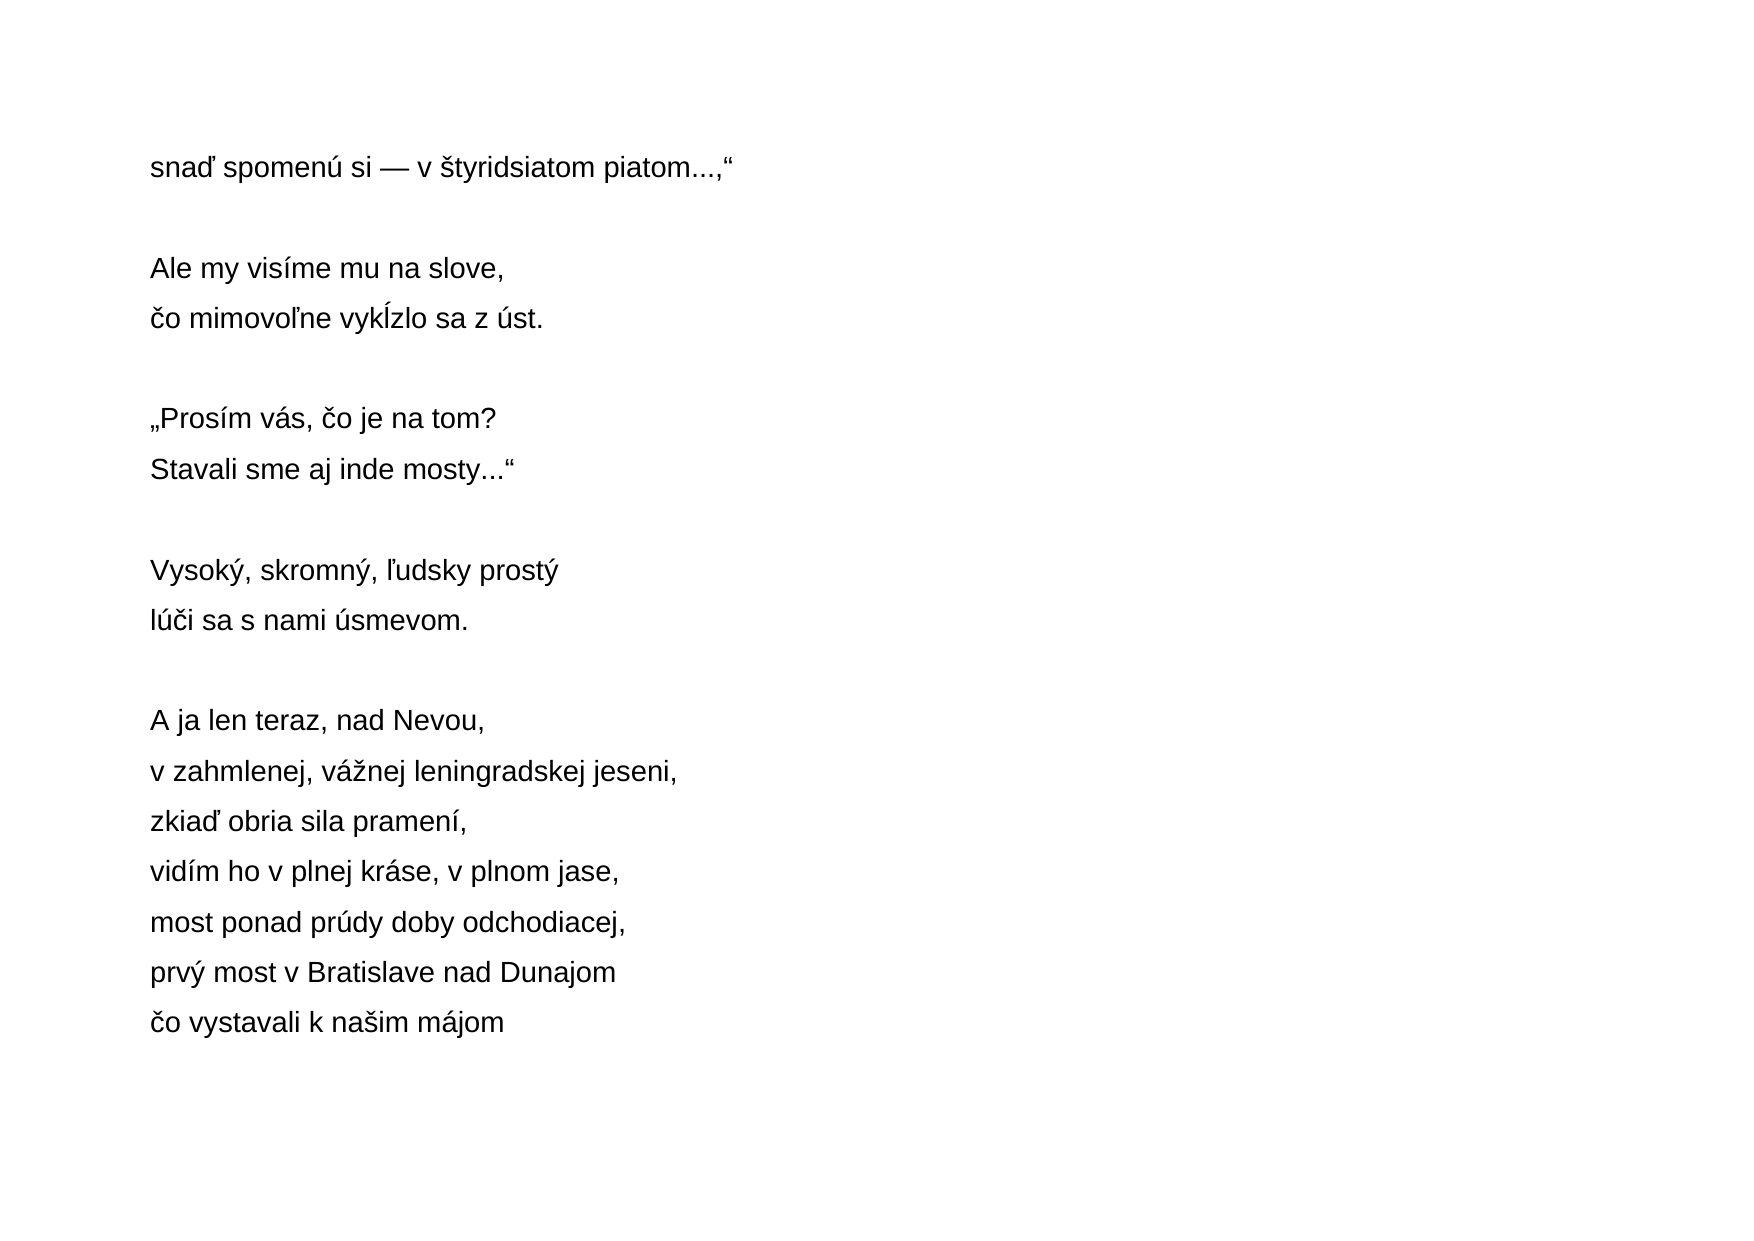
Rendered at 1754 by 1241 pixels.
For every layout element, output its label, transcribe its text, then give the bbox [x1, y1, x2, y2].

text Vysoký, skromný, ľudsky prostý [150, 552, 1243, 586]
text vidím ho v plnej kráse, v plnom jase, [150, 854, 1243, 888]
text A ja len teraz, nad Nevou, [150, 703, 1243, 737]
text lúči sa s nami úsmevom. [150, 603, 1243, 636]
text Ale my visíme mu na slove, [150, 251, 1243, 284]
text snaď spomenú si — v štyridsiatom piatom...,“ [150, 150, 1243, 183]
text Stavali sme aj inde mosty...“ [150, 452, 1243, 485]
text prvý most v Bratislave nad Dunajom [150, 955, 1243, 988]
text v zahmlenej, vážnej leningradskej jeseni, [150, 754, 1243, 787]
text „Prosím vás, čo je na tom? [150, 402, 1243, 435]
text most ponad prúdy doby odchodiacej, [150, 905, 1243, 938]
text zkiaď obria sila pramení, [150, 804, 1243, 838]
text čo vystavali k našim májom [150, 1005, 1243, 1039]
text čo mimovoľne vykĺzlo sa z úst. [150, 301, 1243, 334]
